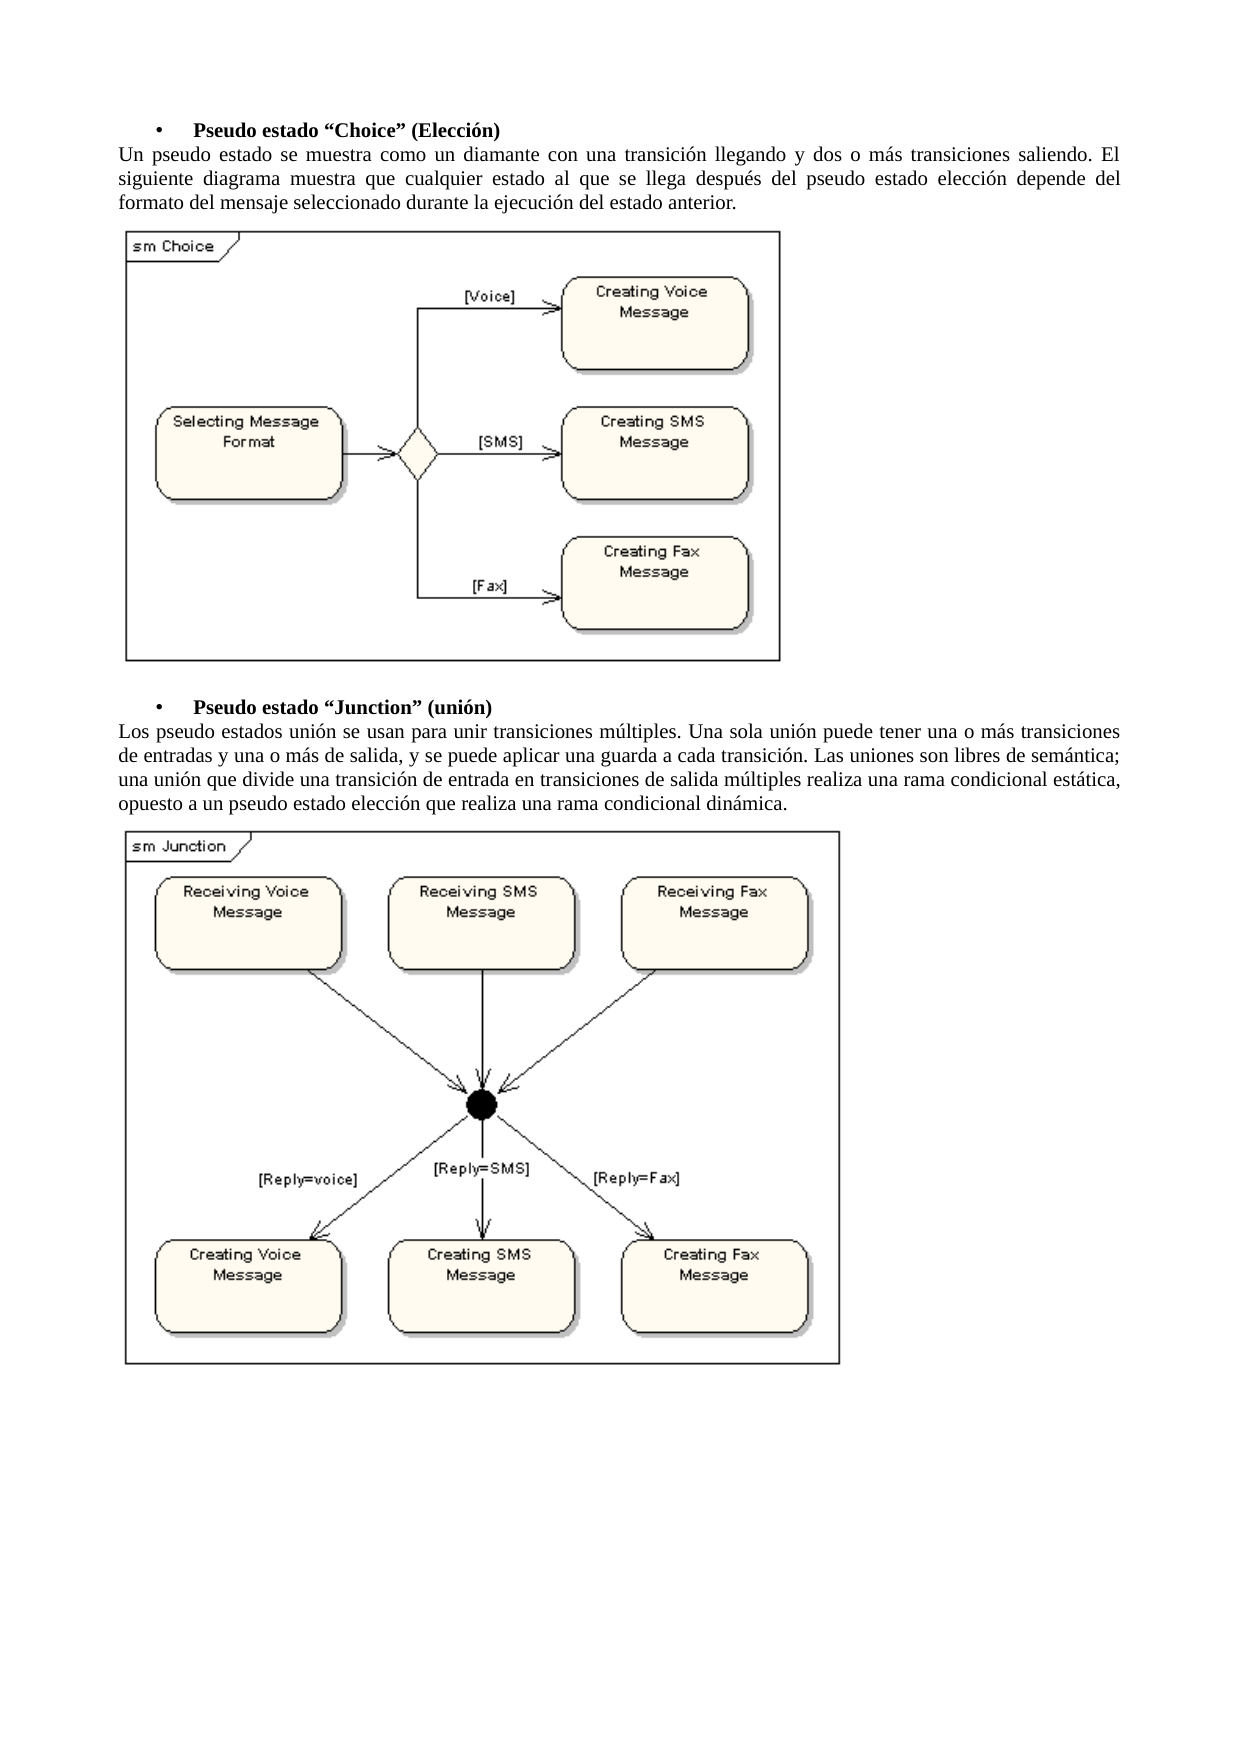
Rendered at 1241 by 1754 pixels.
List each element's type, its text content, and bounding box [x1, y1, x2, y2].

picture [122, 225, 787, 671]
list Pseudo estado “Junction” (unión) [156, 695, 1122, 719]
list Pseudo estado “Choice” (Elección) [156, 118, 1122, 142]
text Un pseudo estado se muestra como un diamante con una transición llegando y dos o más transiciones saliendo. El siguiente diagrama muestra que cualquier estado al que se llega después del pseudo estado elección depende del formato del mensaje seleccionado durante la ejecución del estado anterior. [118, 142, 1122, 214]
picture [119, 825, 845, 1371]
text Los pseudo estados unión se usan para unir transiciones múltiples. Una sola unión puede tener una o más transiciones de entradas y una o más de salida, y se puede aplicar una guarda a cada transición. Las uniones son libres de semántica; una unión que divide una transición de entrada en transiciones de salida múltiples realiza una rama condicional estática, opuesto a un pseudo estado elección que realiza una rama condicional dinámica. [118, 719, 1122, 815]
